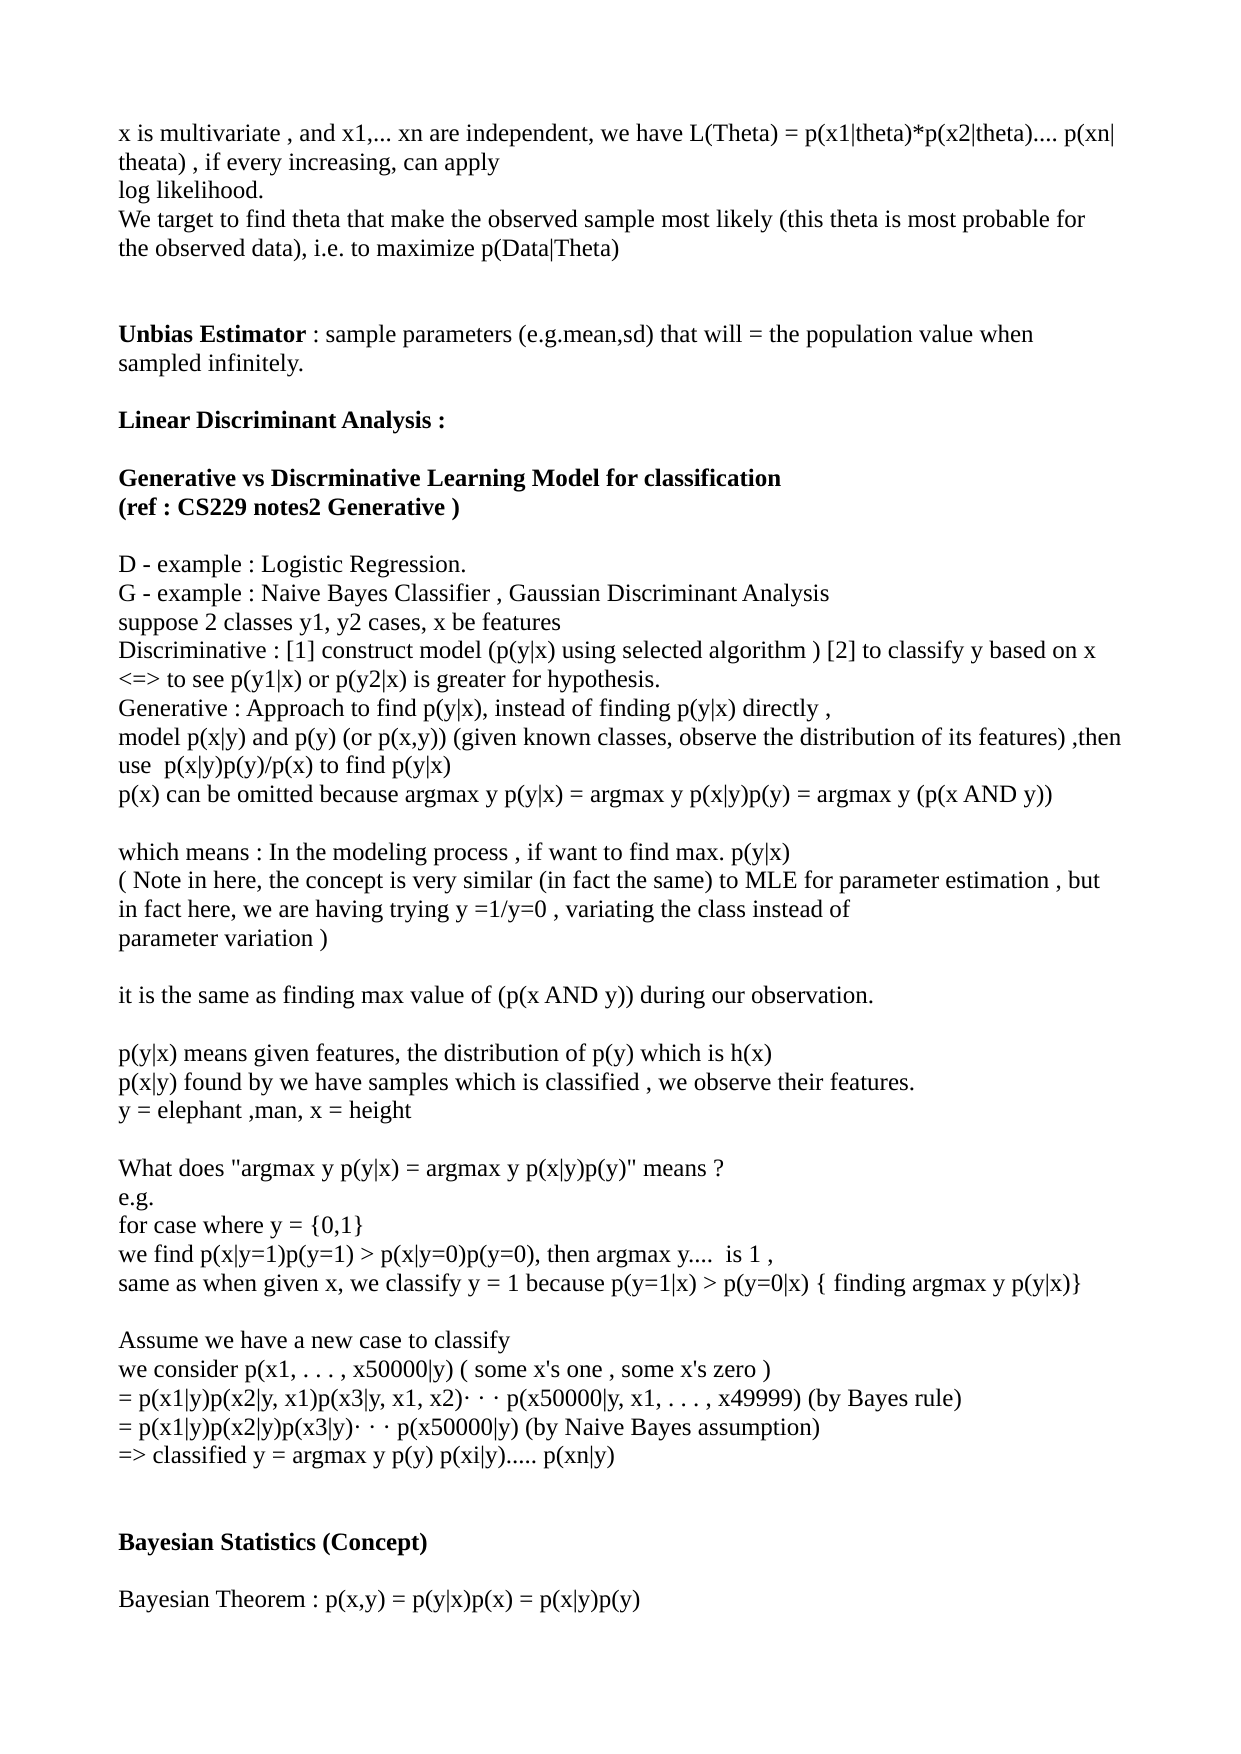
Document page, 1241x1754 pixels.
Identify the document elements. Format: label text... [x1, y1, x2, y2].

text x is multivariate , and x1,... xn are independent, we have L(Theta) = p(x1|theta)*p(x2|theta).... p(xn|theata) , if every increasing, can apply [118, 118, 1122, 176]
text we consider p(x1, . . . , x50000|y) ( some x's one , some x's zero ) [118, 1354, 1122, 1383]
text which means : In the modeling process , if want to find max. p(y|x) [118, 837, 1122, 866]
text for case where y = {0,1} [118, 1211, 1122, 1239]
text Generative vs Discrminative Learning Model for classification [118, 463, 1122, 492]
text Discriminative : [1] construct model (p(y|x) using selected algorithm ) [2] to classify y based on x <=> to see p(y1|x) or p(y2|x) is greater for hypothesis. [118, 636, 1122, 693]
text y = elephant ,man, x = height [118, 1096, 1122, 1124]
text p(y|x) means given features, the distribution of p(y) which is h(x) [118, 1038, 1122, 1067]
text (ref : CS229 notes2 Generative ) [118, 492, 1122, 521]
text = p(x1|y)p(x2|y, x1)p(x3|y, x1, x2)· · · p(x50000|y, x1, . . . , x49999) (by Bayes rule) [118, 1383, 1122, 1412]
text Linear Discriminant Analysis : [118, 406, 1122, 434]
text G - example : Naive Bayes Classifier , Gaussian Discriminant Analysis [118, 578, 1122, 607]
text model p(x|y) and p(y) (or p(x,y)) (given known classes, observe the distribution of its features) ,then use p(x|y)p(y)/p(x) to find p(y|x) [118, 722, 1122, 779]
text ( Note in here, the concept is very similar (in fact the same) to MLE for parameter estimation , but in fact here, we are having trying y =1/y=0 , variating the class instead of [118, 866, 1122, 923]
text p(x|y) found by we have samples which is classified , we observe their features. [118, 1067, 1122, 1096]
text => classified y = argmax y p(y) p(xi|y)..... p(xn|y) [118, 1441, 1122, 1469]
text e.g. [118, 1182, 1122, 1211]
text = p(x1|y)p(x2|y)p(x3|y)· · · p(x50000|y) (by Naive Bayes assumption) [118, 1412, 1122, 1441]
text p(x) can be omitted because argmax y p(y|x) = argmax y p(x|y)p(y) = argmax y (p(x AND y)) [118, 779, 1122, 808]
text Generative : Approach to find p(y|x), instead of finding p(y|x) directly , [118, 693, 1122, 722]
text We target to find theta that make the observed sample most likely (this theta is most probable for the observed data), i.e. to maximize p(Data|Theta) [118, 204, 1122, 262]
text it is the same as finding max value of (p(x AND y)) during our observation. [118, 981, 1122, 1009]
text suppose 2 classes y1, y2 cases, x be features [118, 607, 1122, 636]
text Bayesian Statistics (Concept) [118, 1527, 1122, 1556]
text D - example : Logistic Regression. [118, 549, 1122, 578]
text Assume we have a new case to classify [118, 1326, 1122, 1354]
text same as when given x, we classify y = 1 because p(y=1|x) > p(y=0|x) { finding argmax y p(y|x)} [118, 1268, 1122, 1297]
text Bayesian Theorem : p(x,y) = p(y|x)p(x) = p(x|y)p(y) [118, 1584, 1122, 1613]
text Unbias Estimator : sample parameters (e.g.mean,sd) that will = the population value when sampled infinitely. [118, 319, 1122, 377]
text What does "argmax y p(y|x) = argmax y p(x|y)p(y)" means ? [118, 1153, 1122, 1182]
text we find p(x|y=1)p(y=1) > p(x|y=0)p(y=0), then argmax y.... is 1 , [118, 1239, 1122, 1268]
text parameter variation ) [118, 923, 1122, 952]
text log likelihood. [118, 176, 1122, 204]
